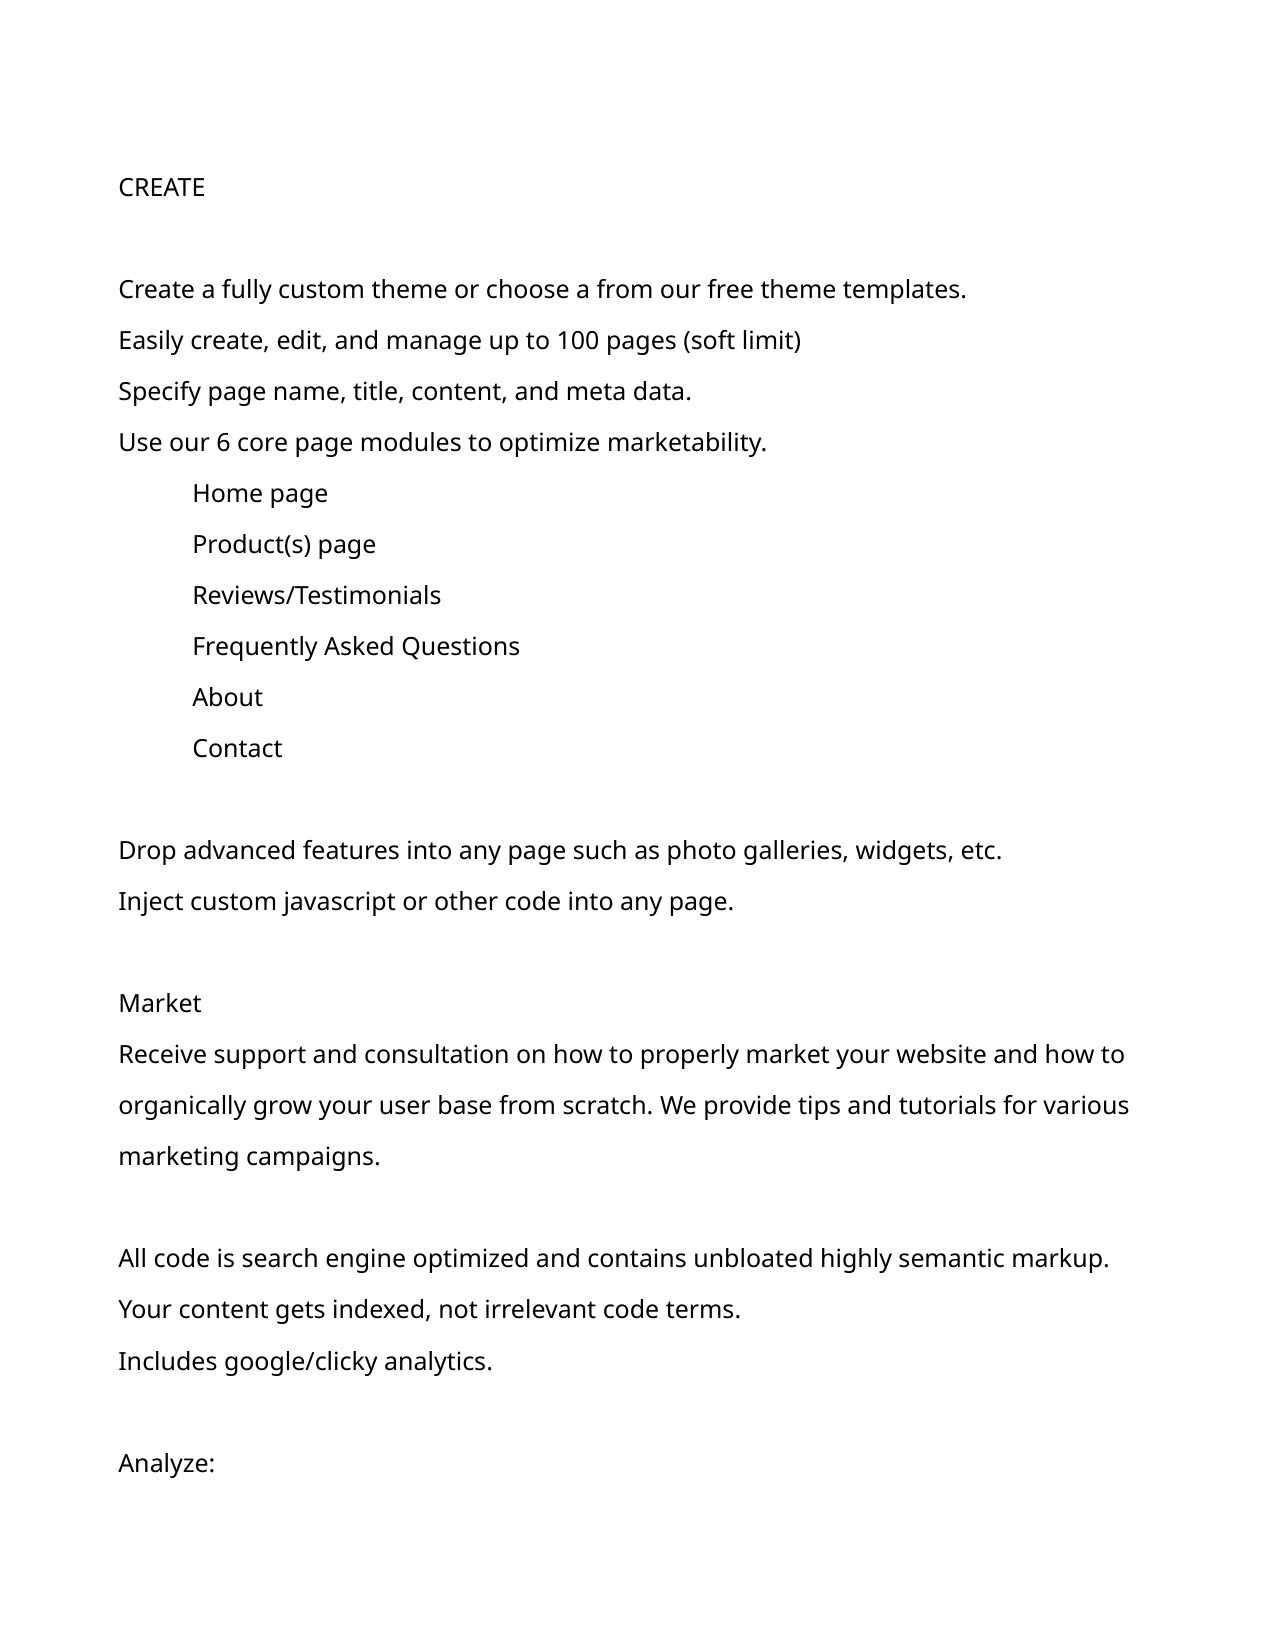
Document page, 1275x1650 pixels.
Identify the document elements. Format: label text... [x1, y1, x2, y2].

text About Contact [118, 679, 1157, 765]
text Product(s) page [118, 526, 1157, 561]
text Reviews/Testimonials [118, 577, 1157, 612]
text Drop advanced features into any page such as photo galleries, widgets, etc. [118, 833, 1157, 867]
text Includes google/clicky analytics. [118, 1343, 1157, 1377]
text Analyze: [118, 1445, 1157, 1479]
text Receive support and consultation on how to properly market your website and how to organically grow your user base from scratch. We provide tips and tutorials for various marketing campaigns. [118, 1037, 1157, 1173]
text Create a fully custom theme or choose a from our free theme templates. [118, 271, 1157, 305]
text All code is search engine optimized and contains unbloated highly semantic markup. Your content gets indexed, not irrelevant code terms. [118, 1241, 1157, 1326]
text Use our 6 core page modules to optimize marketability. [118, 424, 1157, 458]
text Easily create, edit, and manage up to 100 pages (soft limit) [118, 322, 1157, 356]
text Market [118, 986, 1157, 1020]
text Home page [118, 475, 1157, 509]
text Inject custom javascript or other code into any page. [118, 884, 1157, 918]
text CREATE [118, 169, 1157, 203]
text Specify page name, title, content, and meta data. [118, 373, 1157, 407]
text Frequently Asked Questions [118, 628, 1157, 663]
